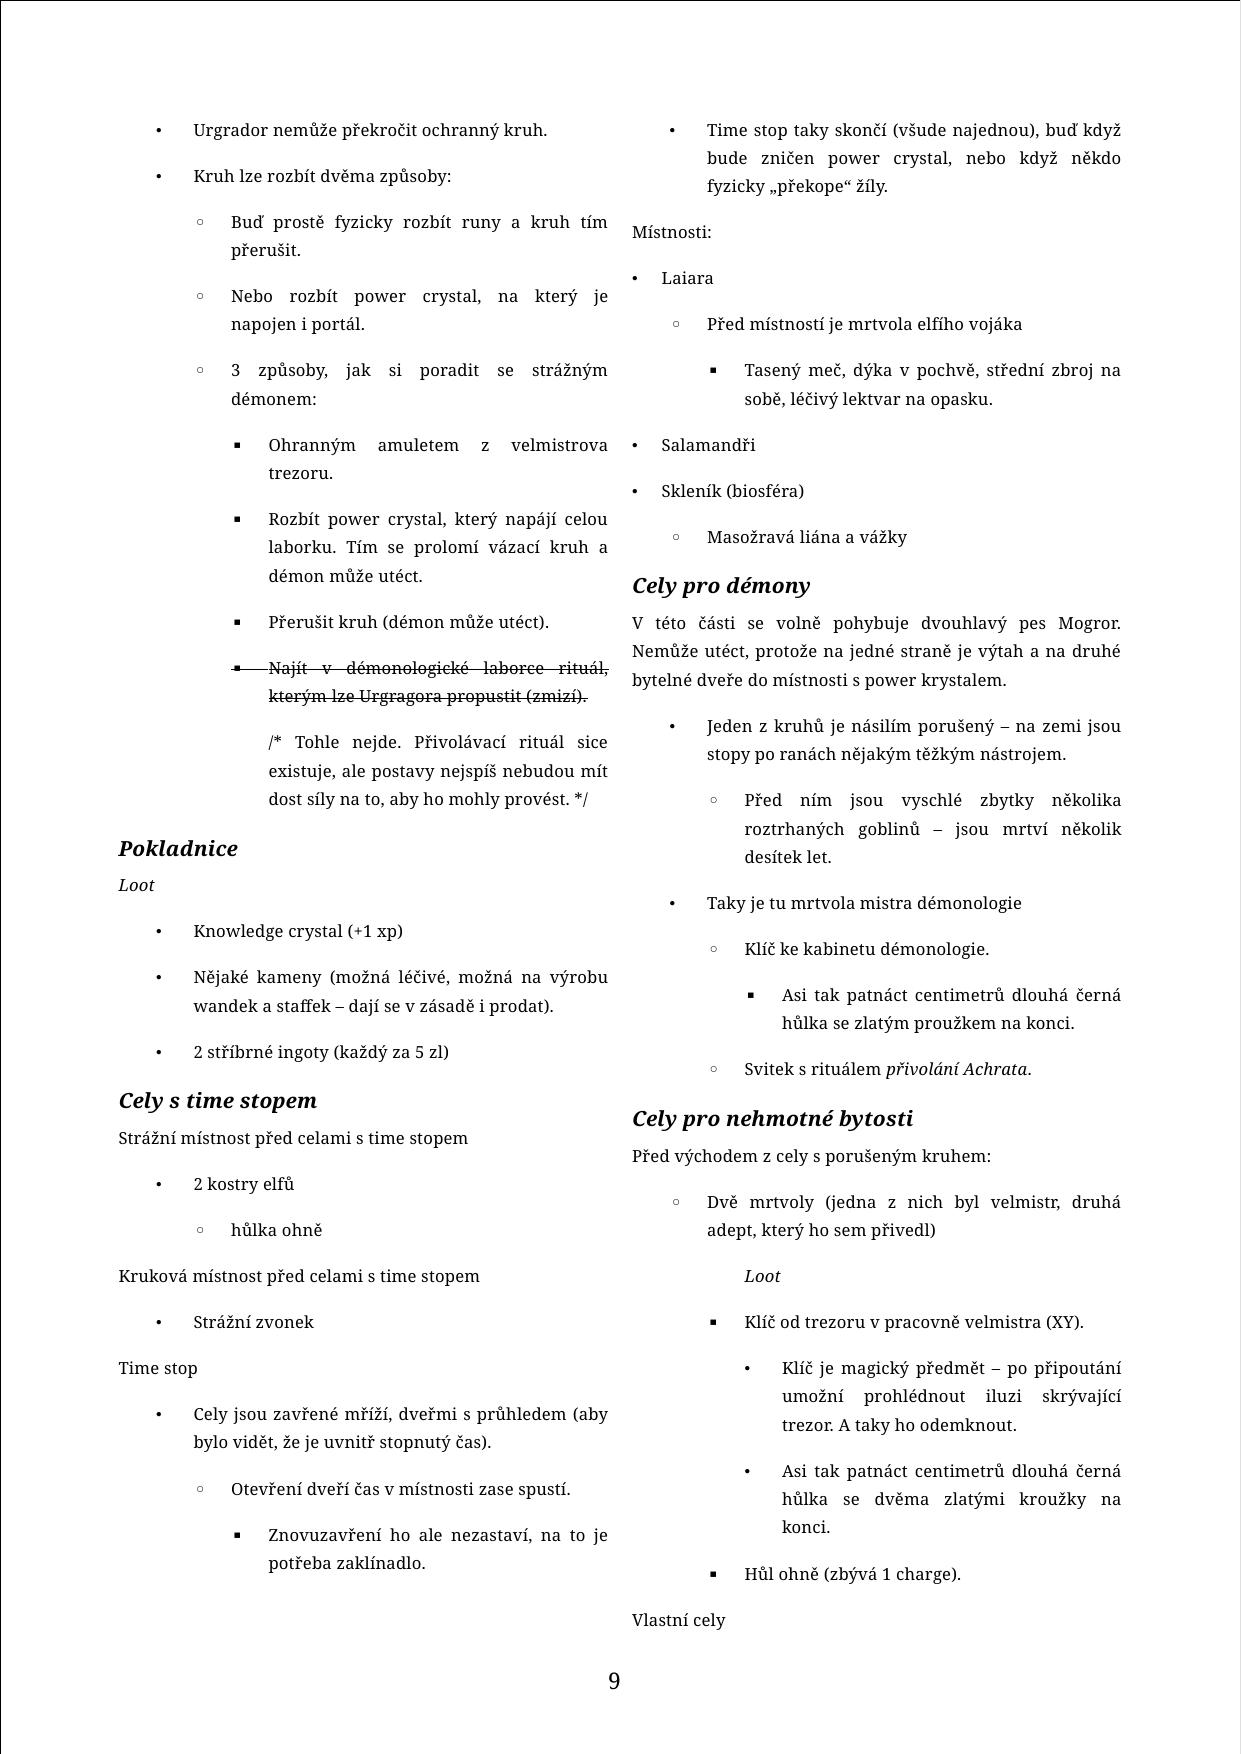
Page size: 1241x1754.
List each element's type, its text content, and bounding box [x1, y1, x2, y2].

list Klíč ke kabinetu démonologie. [707, 938, 1122, 960]
list Otevření dveří čas v místnosti zase spustí. [193, 1477, 608, 1500]
list Znovuzavření ho ale nezastaví, na to je potřeba zaklínadlo. [231, 1523, 608, 1574]
list Přerušit kruh (démon může utéct). [231, 611, 608, 633]
text Místnosti: [632, 221, 1122, 244]
list Asi tak patnáct centimetrů dlouhá černá hůlka se dvěma zlatými kroužky na konci. [744, 1459, 1122, 1539]
subtitle Cely pro démony [632, 572, 1122, 600]
list Najít v démonologické laborce rituál, kterým lze Urgragora propustit (zmizí). [231, 670, 608, 708]
text Loot [118, 874, 608, 897]
list Nebo rozbít power crystal, na který je napojen i portál. [193, 285, 608, 336]
subtitle Cely s time stopem [118, 1086, 608, 1115]
list Kruh lze rozbít dvěma způsoby: [156, 164, 608, 187]
list Taky je tu mrtvola mistra démonologie [669, 892, 1122, 914]
list Dvě mrtvoly (jedna z nich byl velmistr, druhá adept, který ho sem přivedl) [669, 1190, 1122, 1241]
list Před ním jsou vyschlé zbytky několika roztrhaných goblinů – jsou mrtví několik desítek let. [707, 789, 1122, 868]
list Cely jsou zavřené mříží, dveřmi s průhledem (aby bylo vidět, že je uvnitř stopnutý čas). [156, 1403, 608, 1454]
list Klíč je magický předmět – po připoutání umožní prohlédnout iluzi skrývající trezor. A taky ho odemknout. [744, 1357, 1122, 1436]
list 2 kostry elfů [156, 1173, 608, 1195]
list Jeden z kruhů je násilím porušený – na zemi jsou stopy po ranách nějakým těžkým nástrojem. [669, 714, 1122, 766]
list Hůl ohně (zbývá 1 charge). [707, 1562, 1122, 1585]
list Laiara [632, 267, 1122, 290]
list Strážní zvonek [156, 1311, 608, 1333]
list /* Tohle nejde. Přivolávací rituál sice existuje, ale postavy nejspíš nebudou mít dost síly na to, aby ho mohly provést. */ [231, 731, 608, 810]
list Rozbít power crystal, který napájí celou laborku. Tím se prolomí vázací kruh a démon může utéct. [231, 508, 608, 587]
list Masožravá liána a vážky [669, 526, 1122, 548]
text Time stop [118, 1357, 608, 1379]
subtitle Pokladnice [118, 834, 608, 862]
list 2 stříbrné ingoty (každý za 5 zl) [156, 1040, 608, 1063]
list Skleník (biosféra) [632, 479, 1122, 502]
list Nějaké kameny (možná léčivé, možná na výrobu wandek a staffek – dají se v zásadě i prodat). [156, 966, 608, 1017]
list hůlka ohně [193, 1219, 608, 1241]
list 3 způsoby, jak si poradit se strážným démonem: [193, 359, 608, 410]
list Před místností je mrtvola elfího vojáka [669, 313, 1122, 336]
list Time stop taky skončí (všude najednou), buď když bude zničen power crystal, nebo když někdo fyzicky „překope“ žíly. [669, 118, 1122, 198]
list Urgrador nemůže překročit ochranný kruh. [156, 118, 608, 141]
list Knowledge crystal (+1 xp) [156, 920, 608, 943]
list Klíč od trezoru v pracovně velmistra (XY). [707, 1311, 1122, 1333]
list Najít v démonologické laborce rituál, kterým lze Urgragora propustit (zmizí). [231, 657, 608, 669]
list Svitek s rituálem přivolání Achrata. [707, 1058, 1122, 1081]
text Kruková místnost před celami s time stopem [118, 1265, 608, 1287]
list Tasený meč, dýka v pochvě, střední zbroj na sobě, léčivý lektvar na opasku. [707, 359, 1122, 410]
subtitle Cely pro nehmotné bytosti [632, 1104, 1122, 1132]
list Buď prostě fyzicky rozbít runy a kruh tím přerušit. [193, 210, 608, 261]
list Salamandři [632, 433, 1122, 456]
text V této části se volně pohybuje dvouhlavý pes Mogror. Nemůže utéct, protože na jedné straně je výtah a na druhé bytelné dveře do místnosti s power krystalem. [632, 612, 1122, 691]
list Loot [707, 1265, 1122, 1287]
list Ohranným amuletem z velmistrova trezoru. [231, 433, 608, 484]
text Strážní místnost před celami s time stopem [118, 1127, 608, 1149]
text Před východem z cely s porušeným kruhem: [632, 1144, 1122, 1167]
list Asi tak patnáct centimetrů dlouhá černá hůlka se zlatým proužkem na konci. [744, 984, 1122, 1035]
text Vlastní cely [632, 1608, 1122, 1631]
